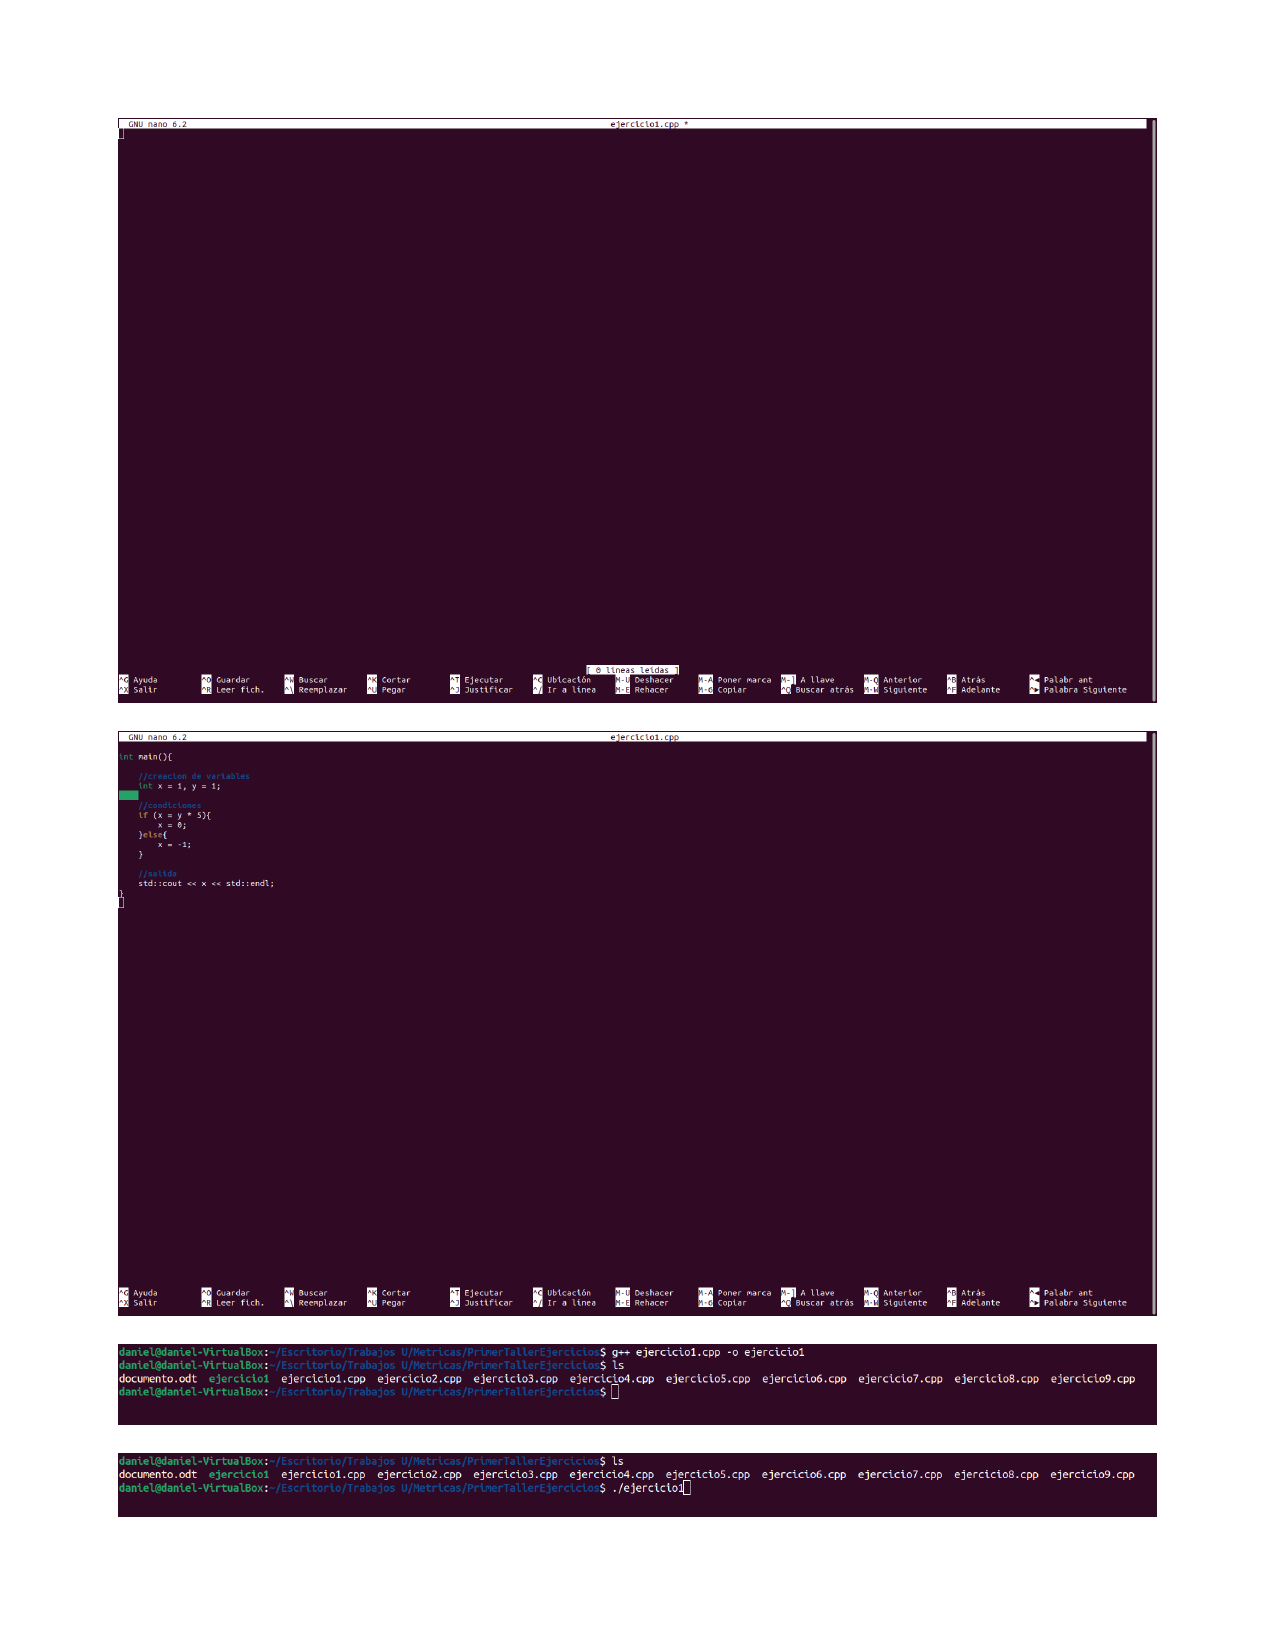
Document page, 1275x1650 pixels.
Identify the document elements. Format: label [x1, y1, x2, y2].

picture [118, 1344, 1157, 1425]
picture [118, 1453, 1157, 1517]
picture [118, 118, 1157, 703]
picture [118, 731, 1157, 1316]
